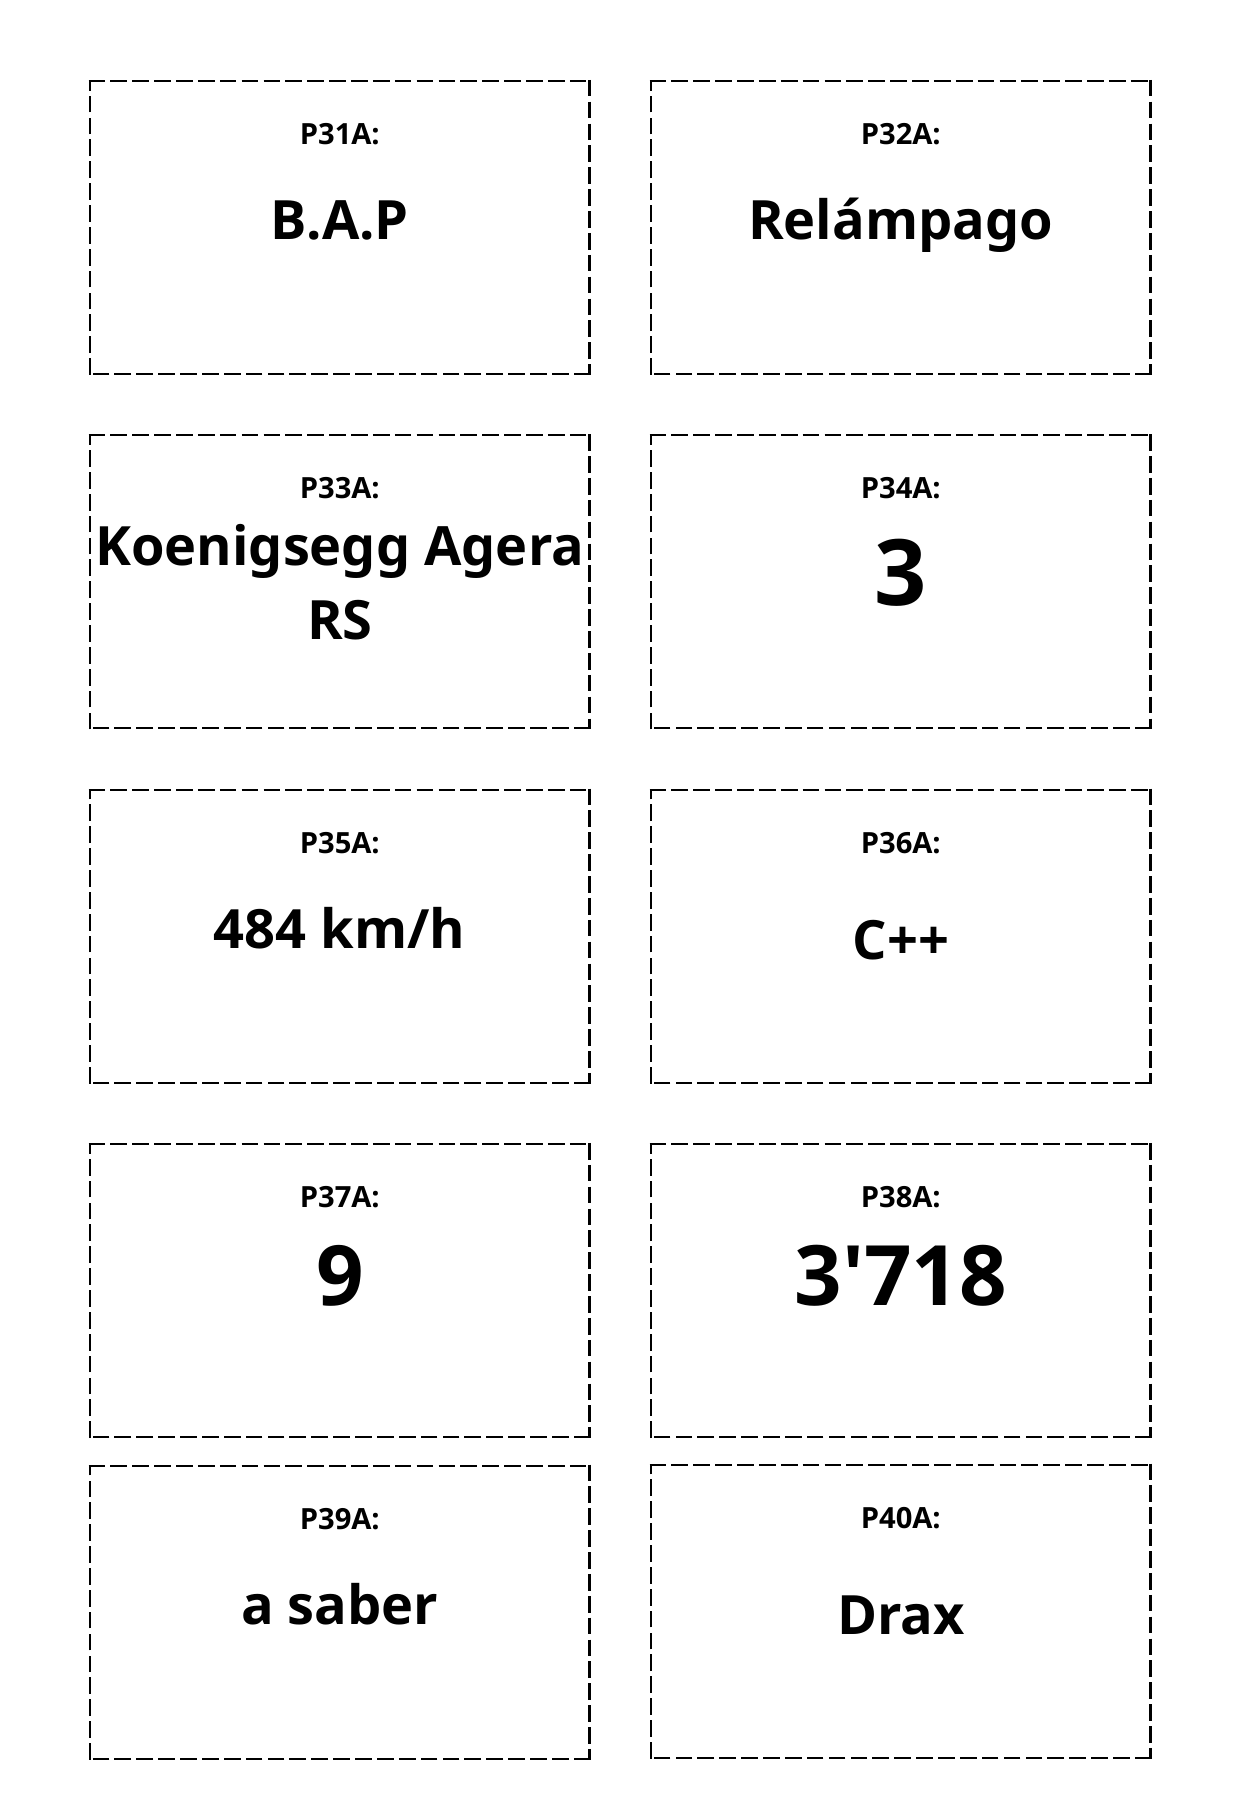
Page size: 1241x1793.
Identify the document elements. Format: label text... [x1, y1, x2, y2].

text P35A: [93, 822, 586, 862]
text a saber [93, 1567, 586, 1641]
text Relámpago [654, 182, 1147, 256]
text P31A: [93, 113, 586, 153]
text 9 [93, 1216, 586, 1330]
text 3'718 [654, 1216, 1147, 1330]
text P32A: [654, 113, 1147, 153]
text C++ [654, 902, 1147, 975]
text B.A.P [93, 182, 586, 256]
text P37A: [93, 1177, 586, 1216]
text 484 km/h [93, 891, 586, 964]
text P40A: [654, 1497, 1147, 1537]
text P39A: [93, 1498, 586, 1538]
text P36A: [654, 822, 1147, 862]
text Koenigsegg Agera RS [93, 507, 586, 655]
text P34A: [654, 468, 1147, 507]
text P38A: [654, 1177, 1147, 1216]
text P33A: [93, 468, 586, 507]
text Drax [654, 1577, 1147, 1650]
text 3 [654, 507, 1147, 632]
